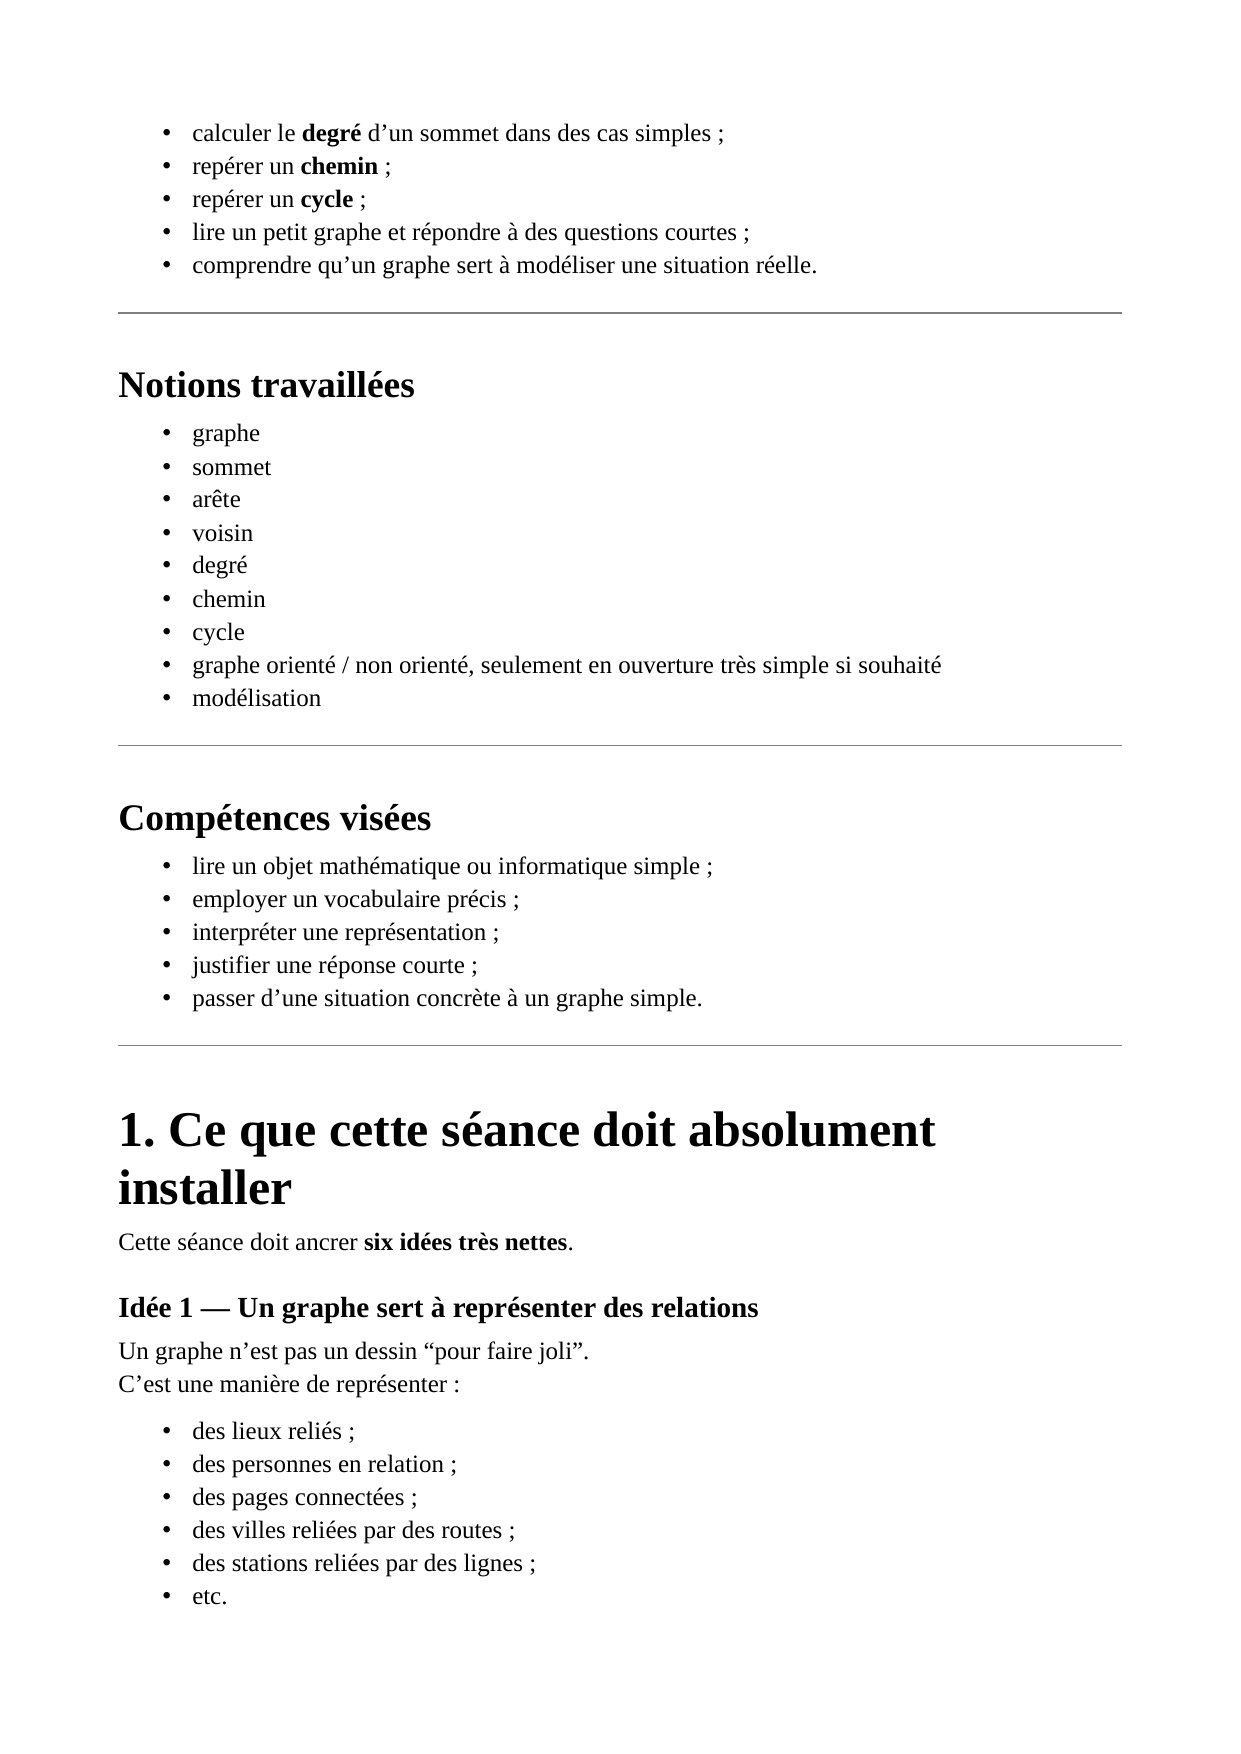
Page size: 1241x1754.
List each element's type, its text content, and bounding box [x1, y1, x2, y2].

list repérer un cycle ; [162, 184, 1122, 213]
list graphe orienté / non orienté, seulement en ouverture très simple si souhaité [162, 650, 1122, 678]
list des lieux reliés ; [162, 1416, 1122, 1445]
list interpréter une représentation ; [162, 917, 1122, 946]
subtitle Compétences visées [118, 795, 1122, 838]
list arête [162, 484, 1122, 513]
text Un graphe n’est pas un dessin “pour faire joli”. C’est une manière de représenter : [118, 1336, 1122, 1397]
list degré [162, 551, 1122, 579]
list des pages connectées ; [162, 1482, 1122, 1511]
list passer d’une situation concrète à un graphe simple. [162, 983, 1122, 1012]
list cycle [162, 617, 1122, 645]
list graphe [162, 418, 1122, 447]
list des stations reliées par des lignes ; [162, 1548, 1122, 1577]
list lire un objet mathématique ou informatique simple ; [162, 851, 1122, 880]
list chemin [162, 584, 1122, 612]
subtitle Idée 1 — Un graphe sert à représenter des relations [118, 1290, 1122, 1323]
list comprendre qu’un graphe sert à modéliser une situation réelle. [162, 250, 1122, 279]
list employer un vocabulaire précis ; [162, 884, 1122, 913]
list calculer le degré d’un sommet dans des cas simples ; [162, 118, 1122, 147]
list des personnes en relation ; [162, 1449, 1122, 1478]
list justifier une réponse courte ; [162, 950, 1122, 979]
list voisin [162, 518, 1122, 546]
list lire un petit graphe et répondre à des questions courtes ; [162, 217, 1122, 246]
subtitle 1. Ce que cette séance doit absolument installer [118, 1100, 1122, 1215]
list repérer un chemin ; [162, 151, 1122, 180]
subtitle Notions travaillées [118, 363, 1122, 406]
list etc. [162, 1581, 1122, 1610]
list modélisation [162, 683, 1122, 711]
text Cette séance doit ancrer six idées très nettes. [118, 1227, 1122, 1256]
list sommet [162, 452, 1122, 480]
list des villes reliées par des routes ; [162, 1515, 1122, 1544]
